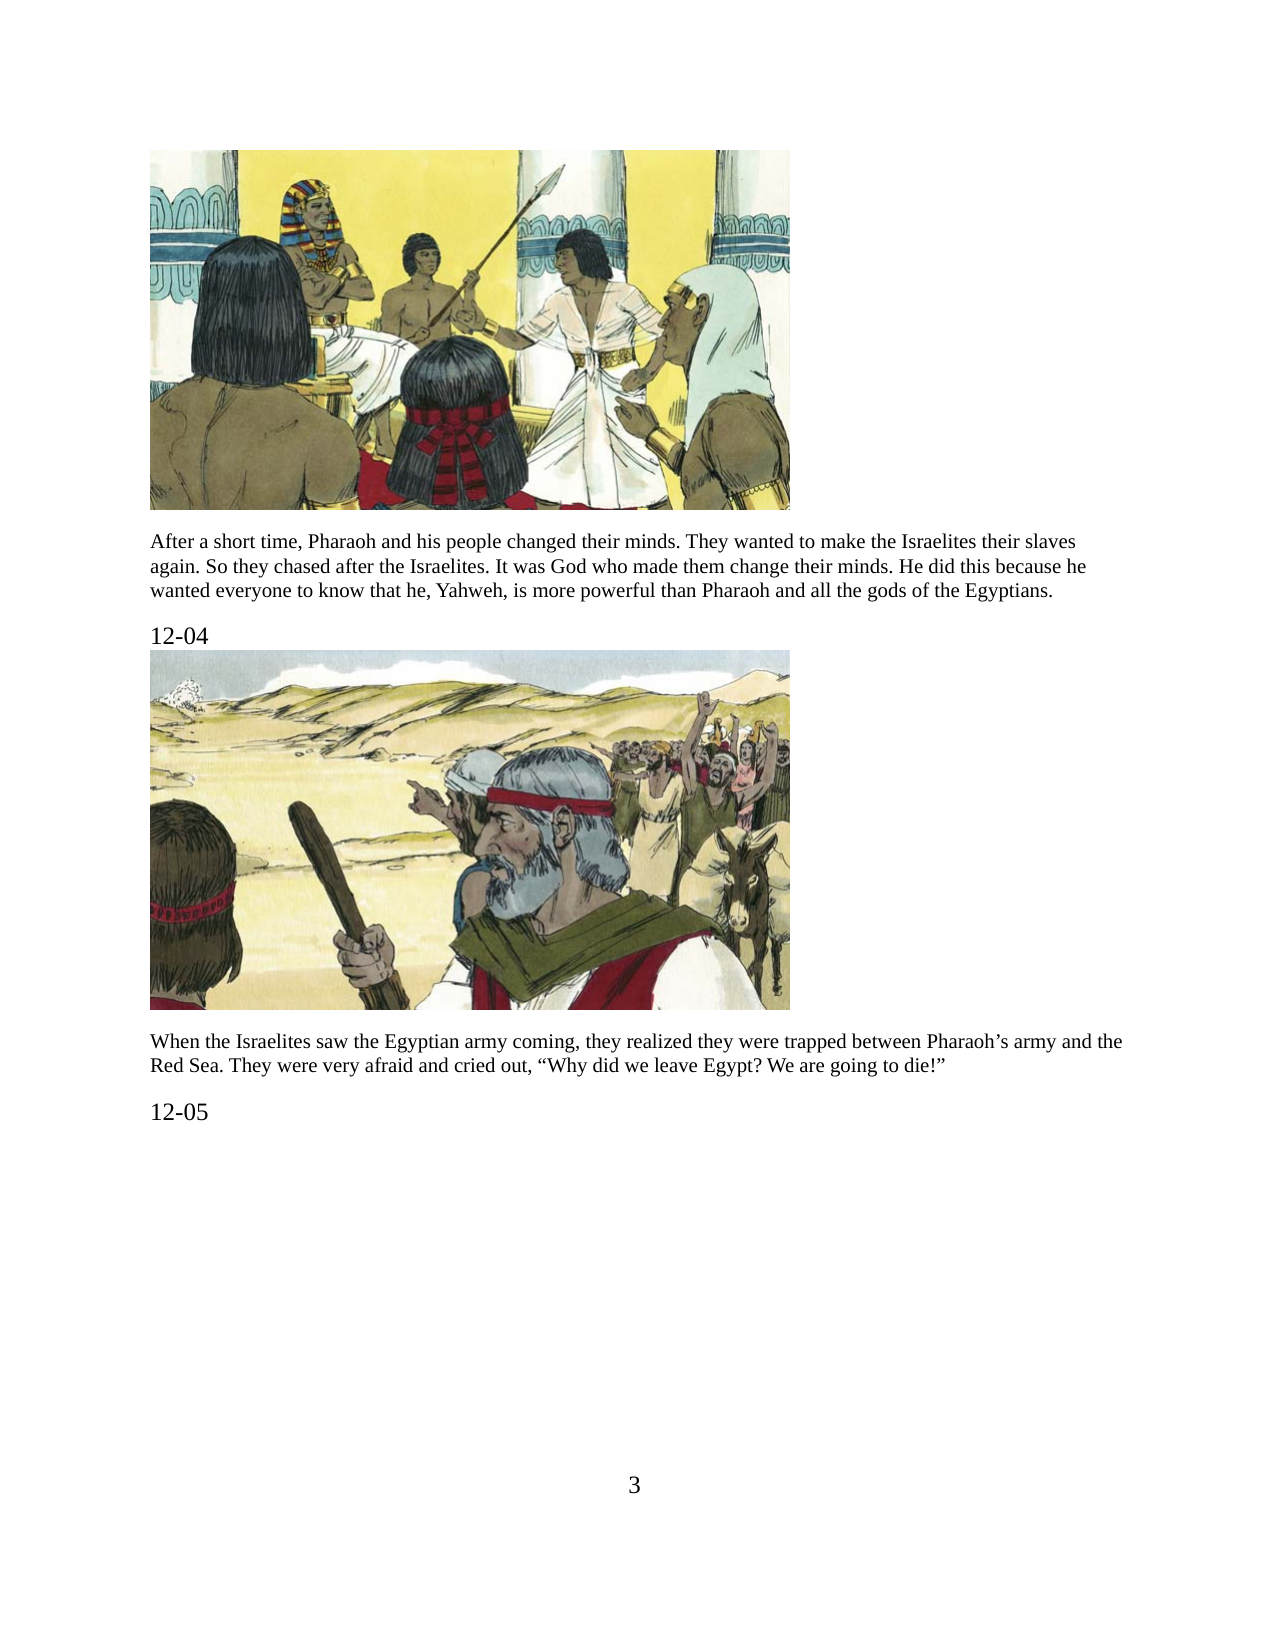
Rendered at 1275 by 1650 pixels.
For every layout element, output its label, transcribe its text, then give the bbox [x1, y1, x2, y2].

text After a short time, Pharaoh and his people changed their minds. They wanted to make the Israelites their slaves again. So they chased after the Israelites. It was God who made them change their minds. He did this because he wanted everyone to know that he, Yahweh, is more powerful than Pharaoh and all the gods of the Egyptians. [150, 529, 1125, 602]
picture [150, 650, 790, 1010]
subtitle 12-05 [150, 1097, 1125, 1126]
subtitle 12-04 [150, 621, 1125, 650]
picture [150, 150, 790, 510]
text When the Israelites saw the Egyptian army coming, they realized they were trapped between Pharaoh’s army and the Red Sea. They were very afraid and cried out, “Why did we leave Egypt? We are going to die!” [150, 1029, 1125, 1077]
